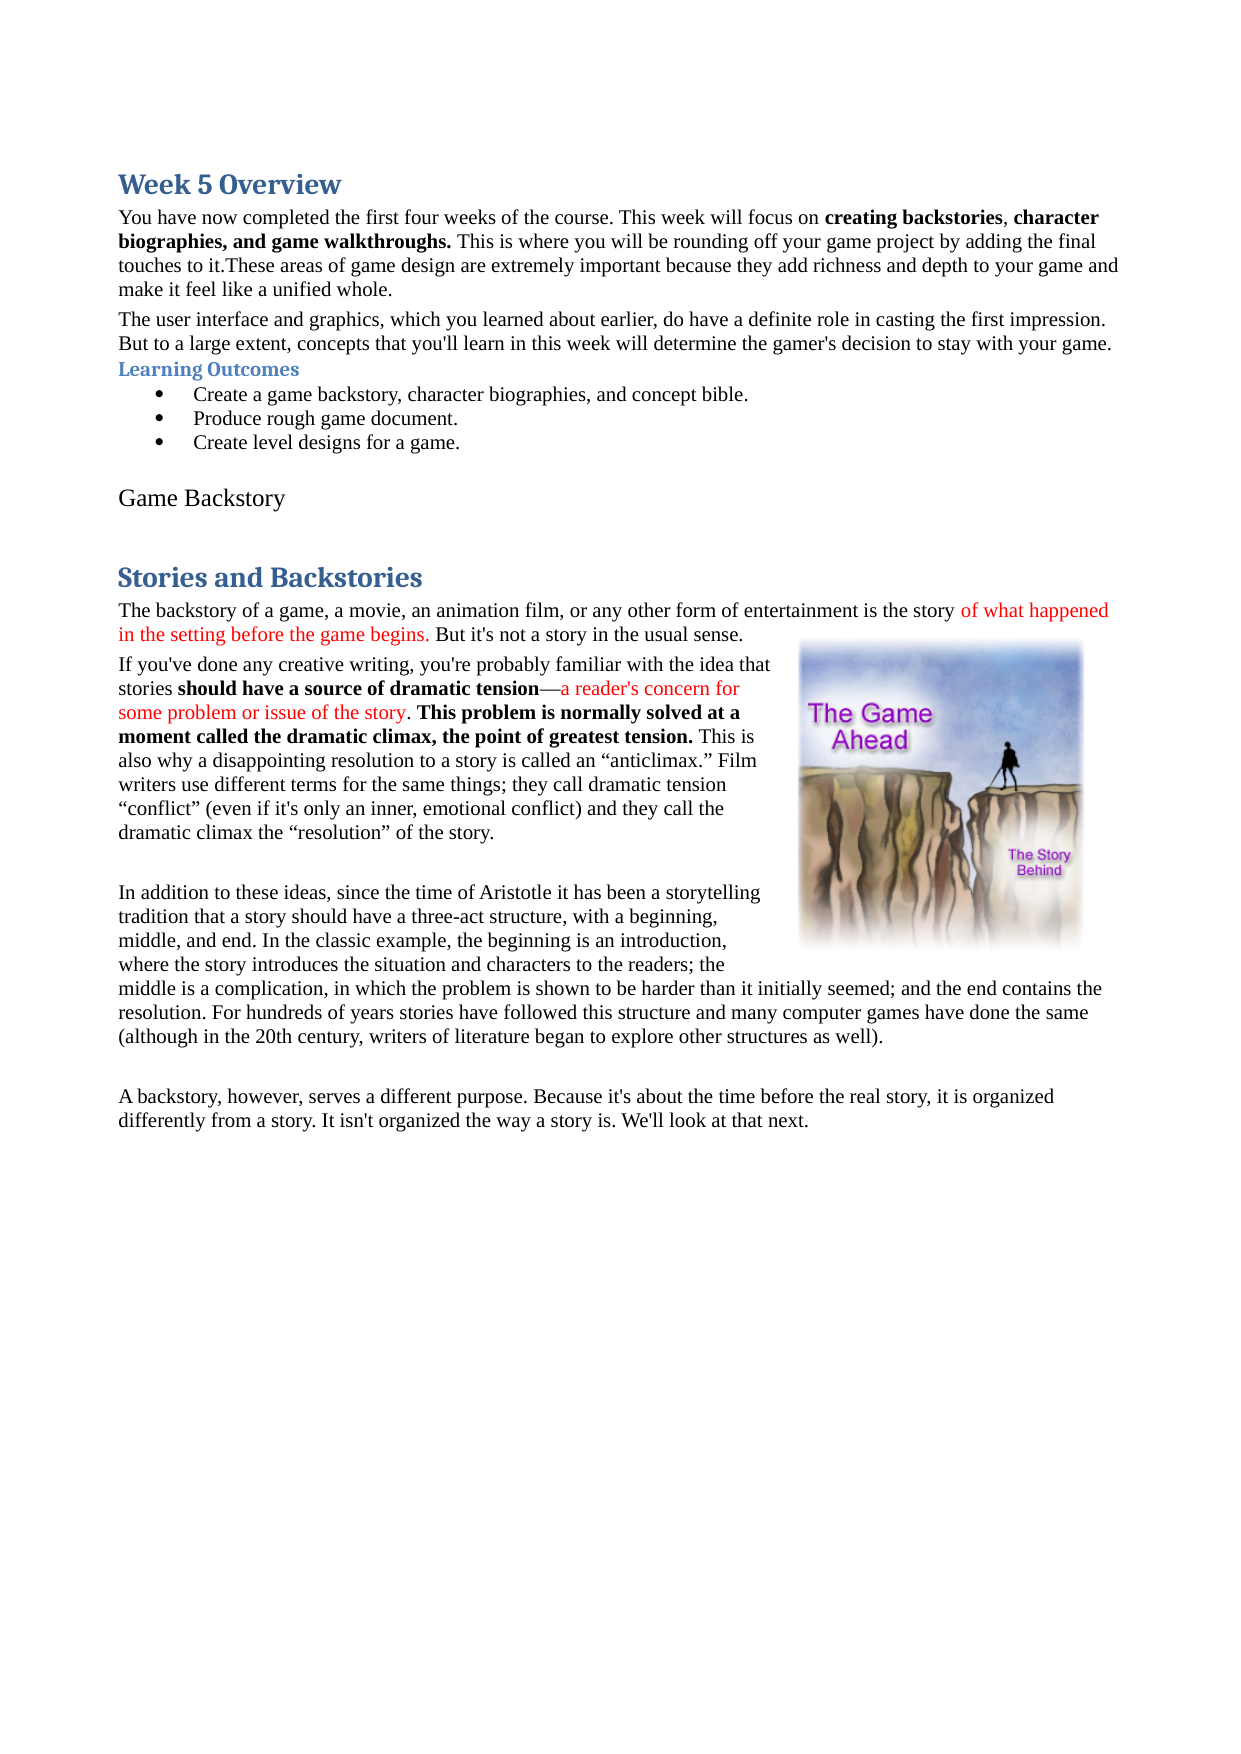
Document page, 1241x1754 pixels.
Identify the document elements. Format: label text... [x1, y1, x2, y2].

text If you've done any creative writing, you're probably familiar with the idea that stories should have a source of dramatic tension—a reader's concern for some problem or issue of the story. This problem is normally solved at a moment called the dramatic climax, the point of greatest tension. This is also why a disappointing resolution to a story is called an “anticlimax.” Film writers use different terms for the same things; they call dramatic tension “conflict” (even if it's only an inner, emotional conflict) and they call the dramatic climax the “resolution” of the story. [118, 652, 797, 844]
subtitle Learning Outcomes [118, 358, 1122, 382]
text A backstory, however, serves a different purpose. Because it's about the time before the real story, it is organized differently from a story. It isn't organized the way a story is. We'll look at that next. [118, 1084, 1122, 1132]
text In addition to these ideas, since the time of Aristotle it has been a storytelling tradition that a story should have a three-act structure, with a beginning, middle, and end. In the classic example, the beginning is an introduction, where the story introduces the situation and characters to the readers; the middle is a complication, in which the problem is shown to be harder than it initially seemed; and the end contains the resolution. For hundreds of years stories have followed this structure and many computer games have done the same (although in the 20th century, writers of literature began to explore other structures as well). [118, 880, 1122, 1048]
picture [797, 636, 1085, 967]
text The backstory of a game, a movie, an animation film, or any other form of entertainment is the story of what happened in the setting before the game begins. But it's not a story in the usual sense. [118, 598, 1122, 646]
text Game Backstory [118, 483, 1122, 511]
list Produce rough game document. [156, 406, 1122, 430]
text The user interface and graphics, which you learned about earlier, do have a definite role in casting the first impression. But to a large extent, concepts that you'll learn in this week will determine the gamer's decision to stay with your game. [118, 307, 1122, 355]
subtitle Week 5 Overview [118, 168, 1122, 202]
list Create level designs for a game. [156, 430, 1122, 454]
subtitle Stories and Backstories [118, 561, 1122, 595]
text You have now completed the first four weeks of the course. This week will focus on creating backstories, character biographies, and game walkthroughs. This is where you will be rounding off your game project by adding the final touches to it.These areas of game design are extremely important because they add richness and depth to your game and make it feel like a unified whole. [118, 204, 1122, 301]
list Create a game backstory, character biographies, and concept bible. [156, 382, 1122, 406]
